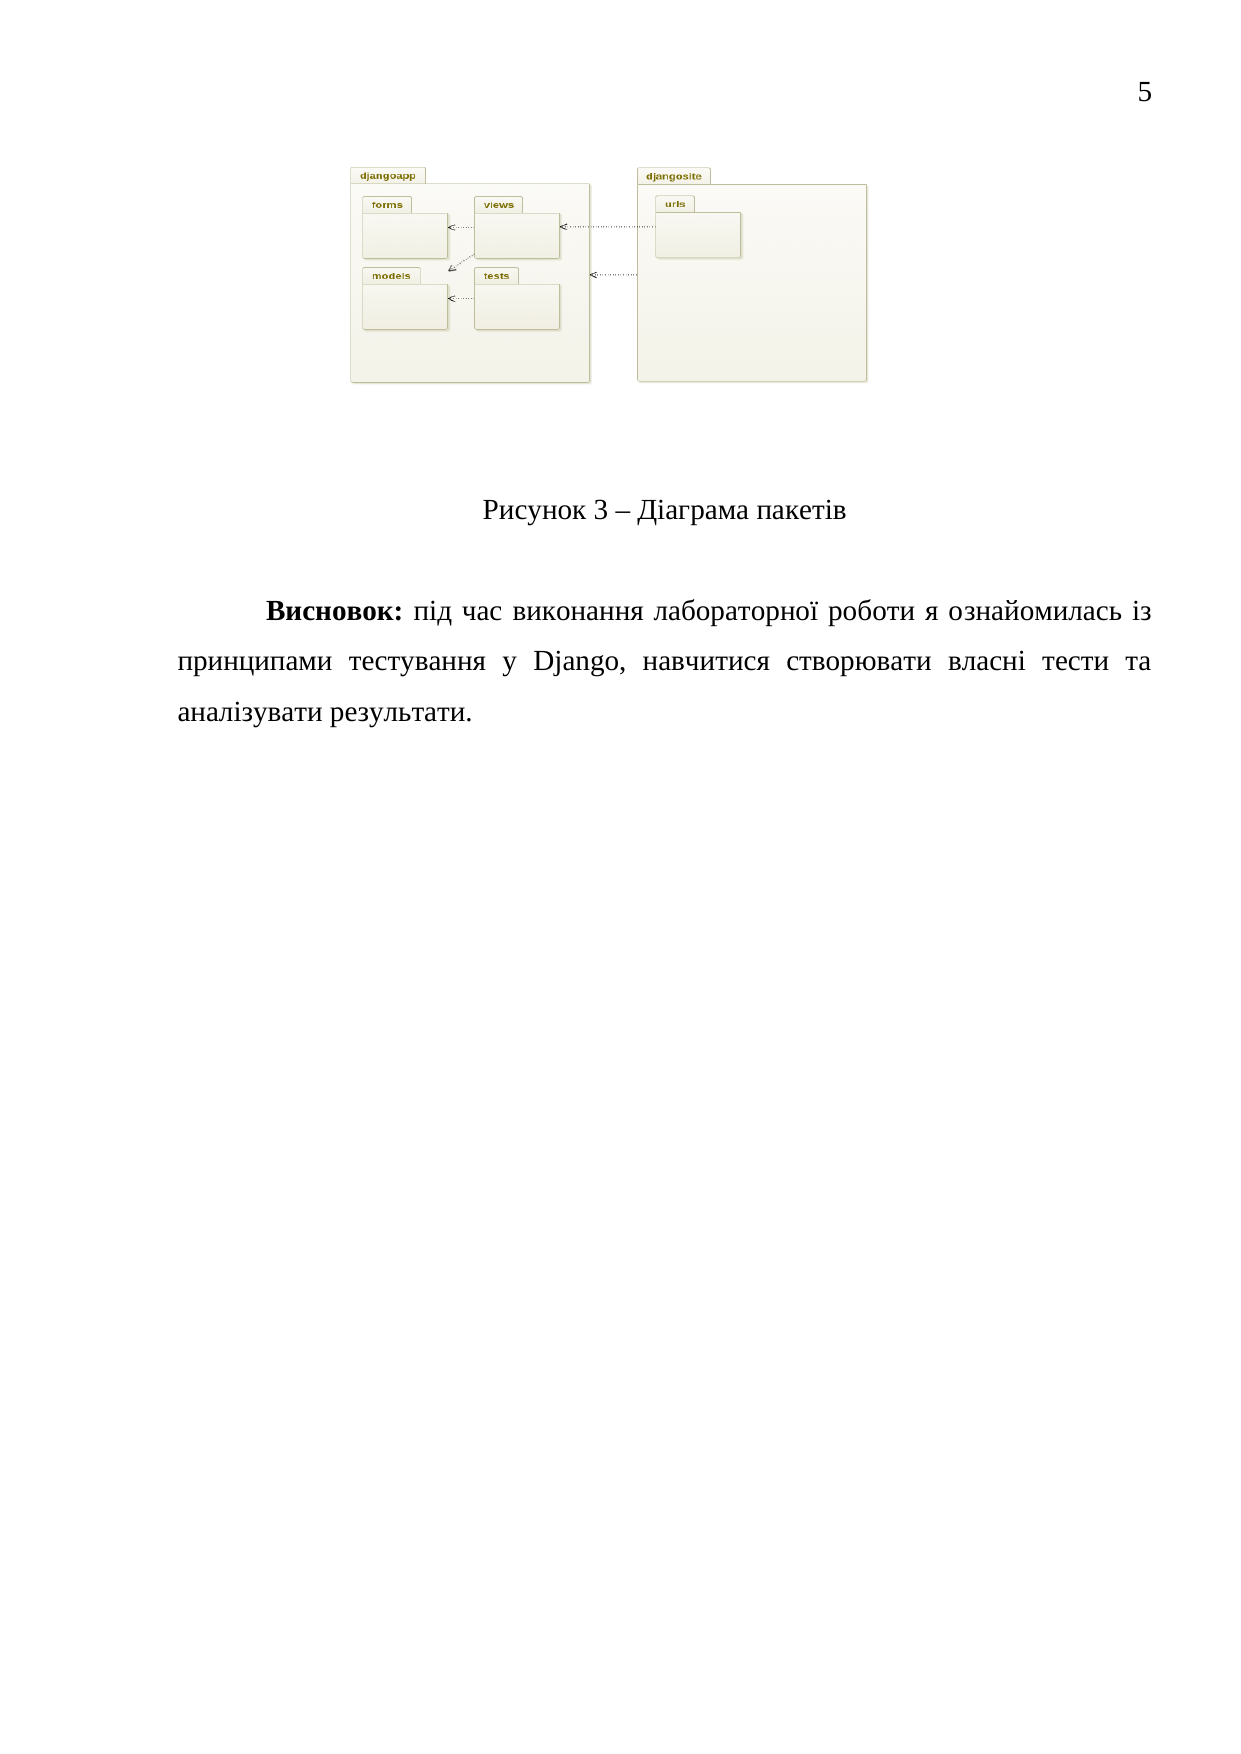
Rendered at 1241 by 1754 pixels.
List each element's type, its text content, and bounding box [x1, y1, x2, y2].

picture [321, 140, 1008, 476]
text Висновок: під час виконання лабораторної роботи я ознайомилась із принципами тестування у Django, навчитися створювати власні тести та аналізувати результати. [177, 593, 1152, 727]
text Рисунок 3 – Діаграма пакетів [177, 492, 1152, 526]
